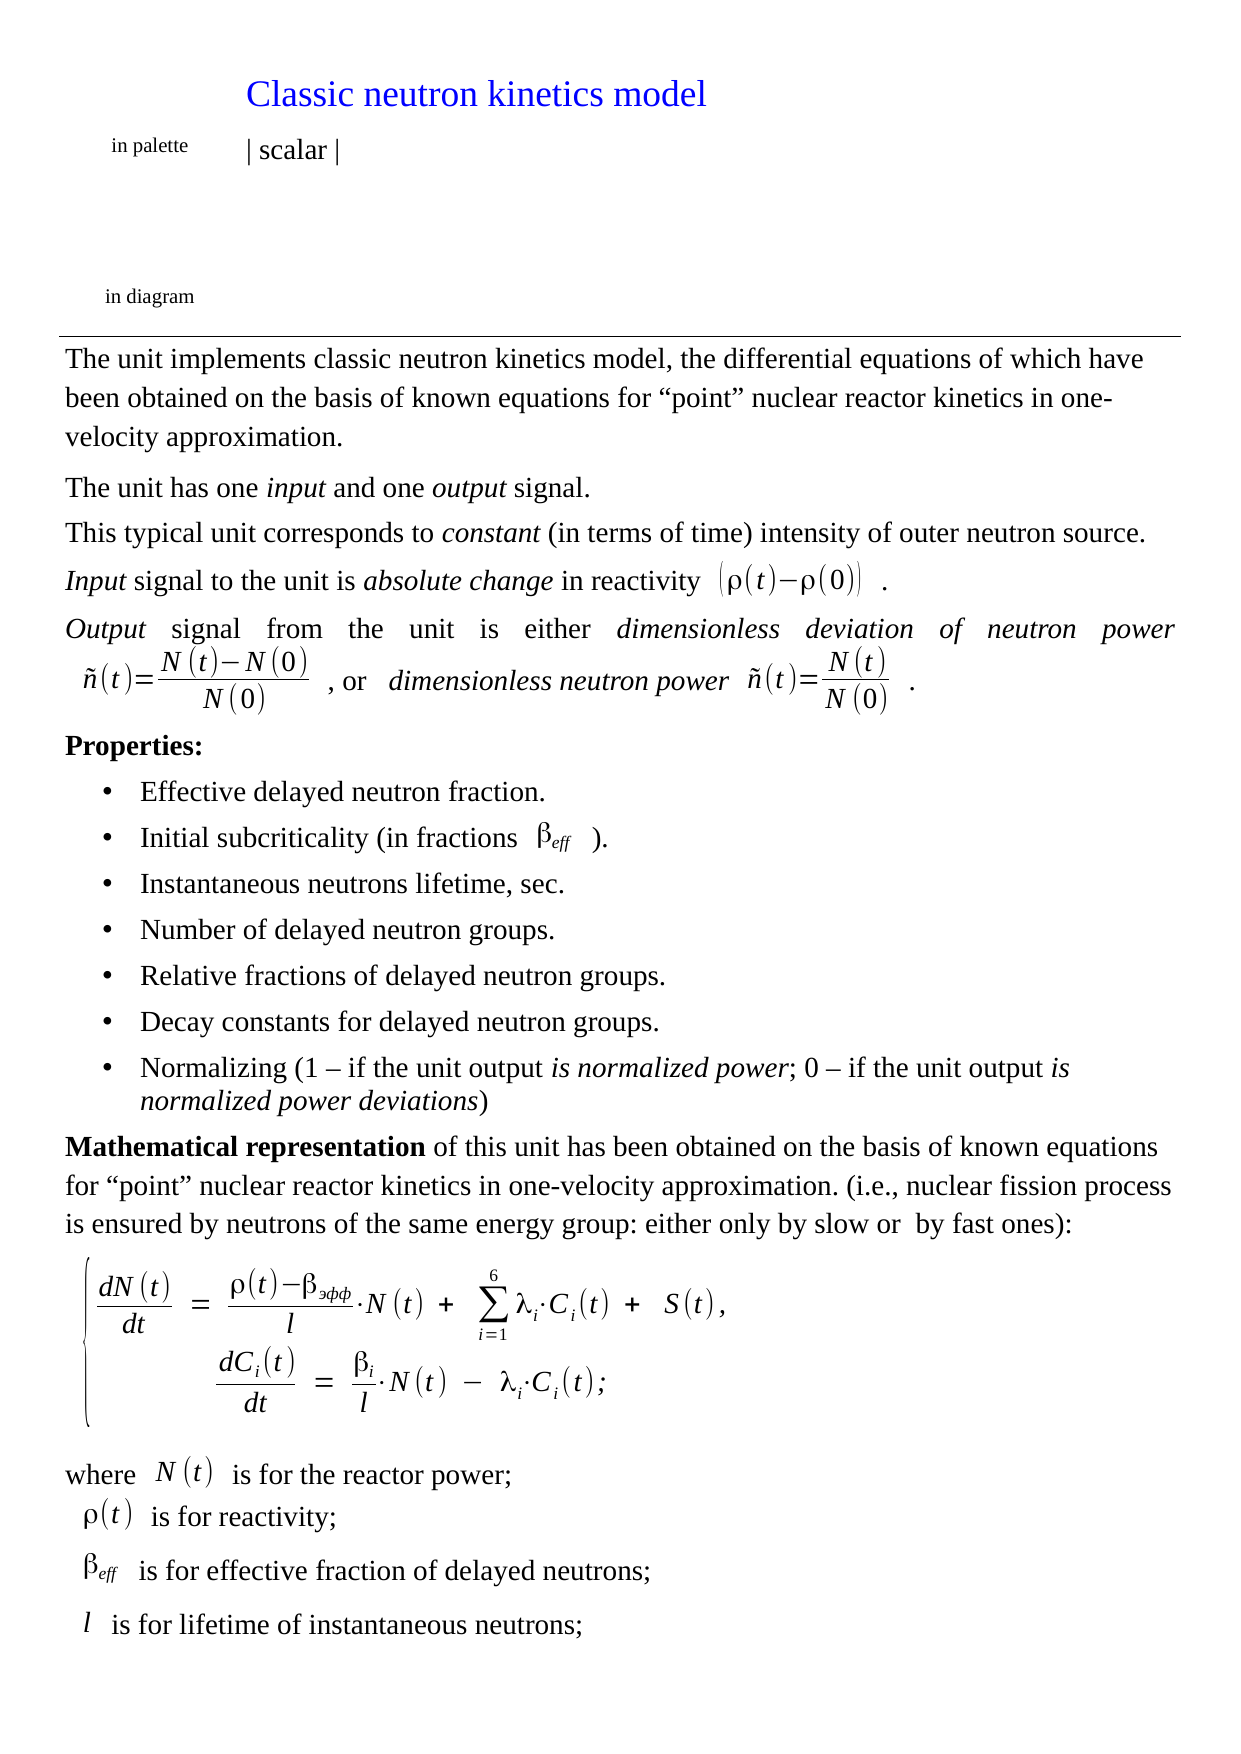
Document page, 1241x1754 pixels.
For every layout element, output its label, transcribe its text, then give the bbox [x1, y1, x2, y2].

table_cell [240, 184, 1181, 278]
table_header [59, 59, 240, 127]
table_cell The unit implements classic neutron kinetics model, the differential equations of which have been obtained on the basis of known equations for “point” nuclear reactor kinetics in one-velocity approximation. The unit has one input and one output signal. This typical unit corresponds to constant (in terms of time) intensity of outer neutron source. Input signal to the unit is absolute change in reactivity. Output signal from the unit is either dimensionless deviation of neutron power , or dimensionless neutron power. Properties: Effective delayed neutron fraction. Initial subcriticality (in fractions). Instantaneous neutrons lifetime, sec. Number of delayed neutron groups. Relative fractions of delayed neutron groups. Decay constants for delayed neutron groups. Normalizing (1 – if the unit output is normalized power; 0 – if the unit output is normalized power deviations) Mathematical representation of this unit has been obtained on the basis of known equations for “point” nuclear reactor kinetics in one-velocity approximation. (i.e., nuclear fission process is ensured by neutrons of the same energy group: either only by slow or by fast ones): whereis for the reactor power; is for reactivity; is for effective fraction of delayed neutrons; is for lifetime of instantaneous neutrons; is for the i-th group delayed neutron core-precursor concentration; is for decay constant of the i-th group core-precursors; is for fraction of the i-th group delayed neutrons; is for intensity of neutron outer source. Upon transformation, the initial system of equations appears as follows: whereis for normalized deviation of the i-th group delayed neutron core-precursor concentration; is for absolute (in terms of module) nuclear reactor subcriticality in fractions; is for reactivity relative change in fractions; is for relative fraction of the i-th group delayed neutrons. Withthe reactor is in stationary mode, thus, . Notes: By default parameters, which approximately comply to RBMK-1000 reactor (High Power Channel-type Reactor) data, are entered in first lines. By default andcomply to data for “pure” fuel U-235, though the User will be able to correct those, e.g., if in the process of reactor operation the nuclide fuel composition changes. The structure of this unit dialog window allows another number of delayed neutron core-precursor groups to be set as well, andand, correspondingly. For instance, if photoneutron share is considered, then number of groups can be increased, e.g., up to 8, and vice-verse - a single-group delayed neutrons kinetics model can be applied. If reactor is subcritical then it is considered that its stationary condition withhas been ensured due to an external neutron source. Transfer to the absolute nuclear reactor power, when using this unit, shall be conducted as per the formula:, whereis for stationary power value with . [59, 337, 1181, 1661]
table_header Classic neutron kinetics model [240, 59, 1181, 127]
table_cell in diagram [59, 279, 240, 336]
table_cell in palette [59, 127, 240, 184]
table_cell [59, 184, 240, 278]
table_cell | scalar | [240, 127, 1181, 184]
table_cell [240, 279, 1181, 336]
